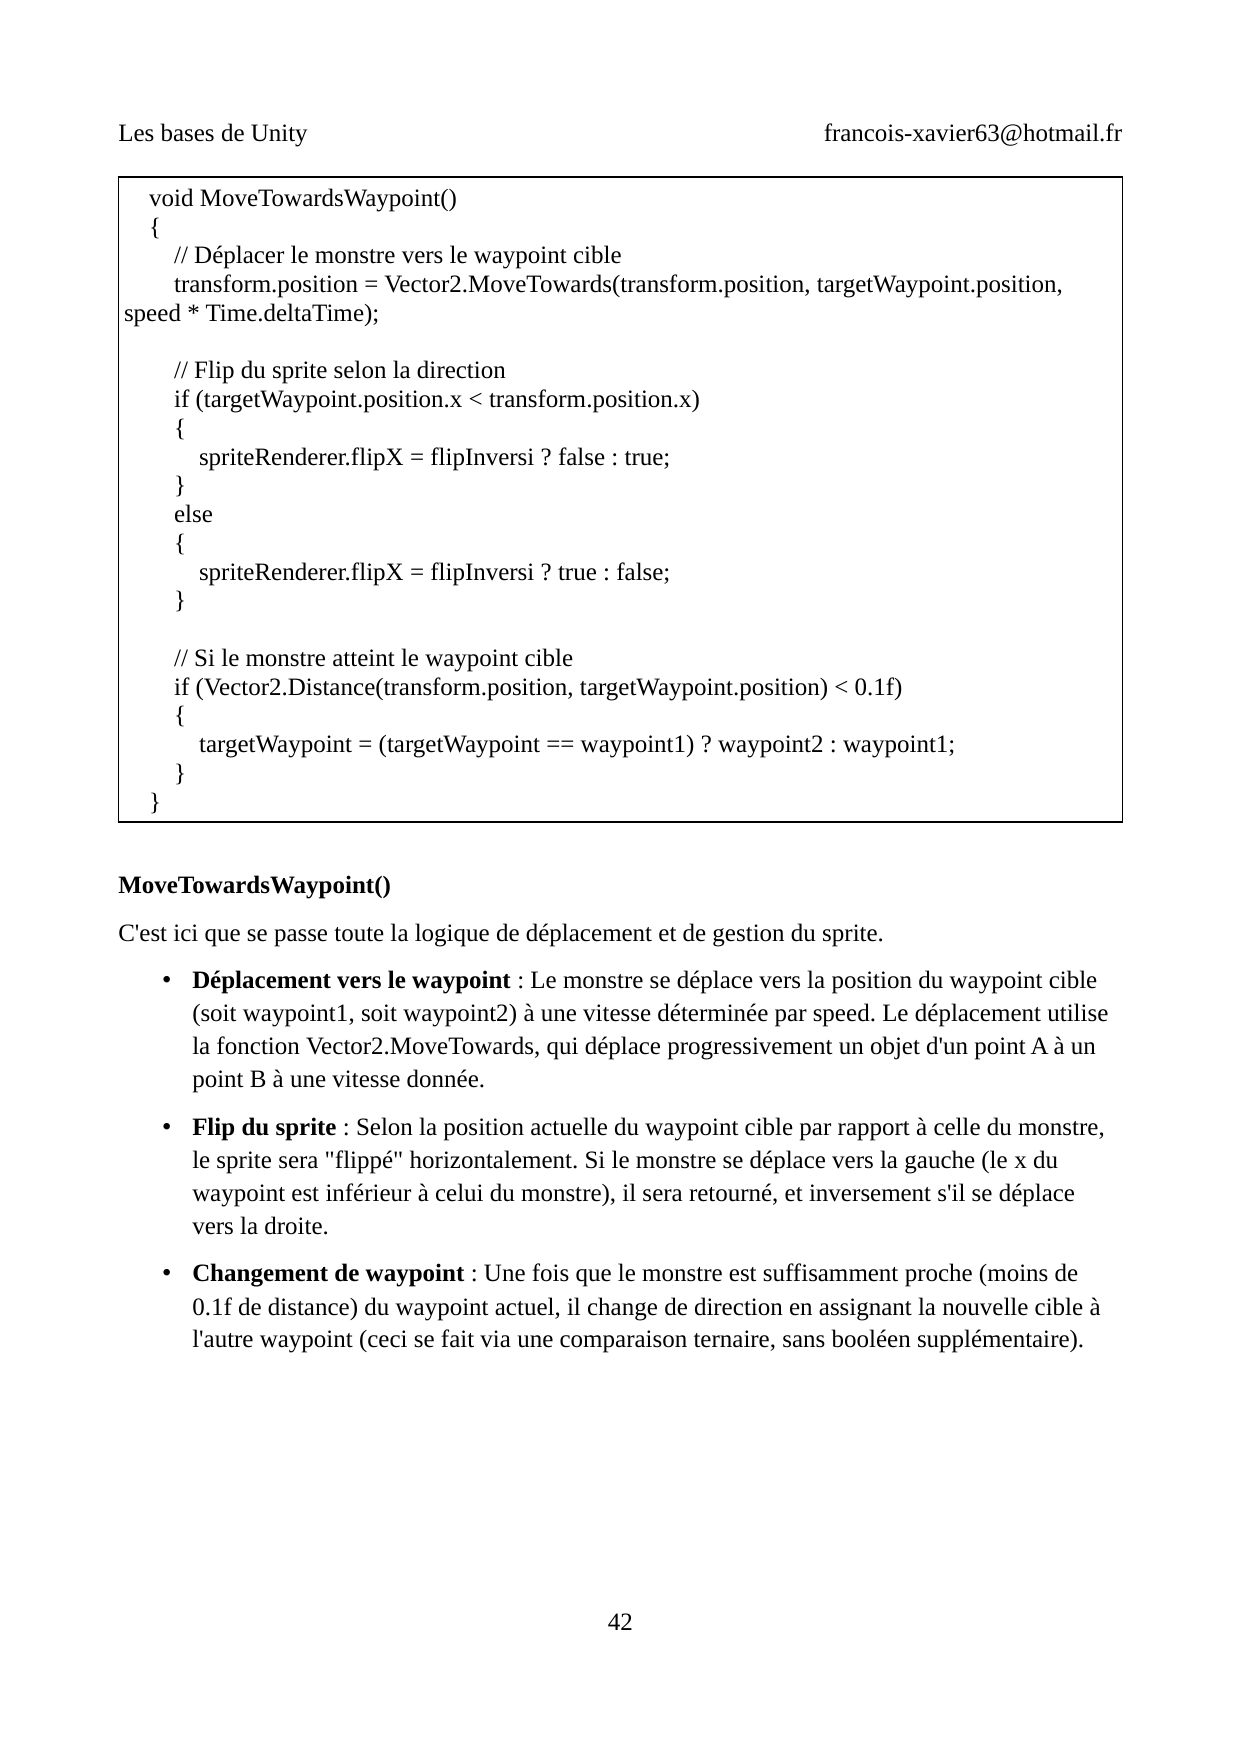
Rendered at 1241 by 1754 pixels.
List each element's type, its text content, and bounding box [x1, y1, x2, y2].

text MoveTowardsWaypoint() [118, 870, 1122, 899]
table_header void MoveTowardsWaypoint() { // Déplacer le monstre vers le waypoint cible transform.position = Vector2.MoveTowards(transform.position, targetWaypoint.position, speed * Time.deltaTime); // Flip du sprite selon la direction if (targetWaypoint.position.x < transform.position.x) { spriteRenderer.flipX = flipInversi ? false : true; } else { spriteRenderer.flipX = flipInversi ? true : false; } // Si le monstre atteint le waypoint cible if (Vector2.Distance(transform.position, targetWaypoint.position) < 0.1f) { targetWaypoint = (targetWaypoint == waypoint1) ? waypoint2 : waypoint1; } } [119, 178, 1122, 821]
list Changement de waypoint : Une fois que le monstre est suffisamment proche (moins de 0.1f de distance) du waypoint actuel, il change de direction en assignant la nouvelle cible à l'autre waypoint (ceci se fait via une comparaison ternaire, sans booléen supplémentaire). [162, 1258, 1122, 1353]
list Déplacement vers le waypoint : Le monstre se déplace vers la position du waypoint cible (soit waypoint1, soit waypoint2) à une vitesse déterminée par speed. Le déplacement utilise la fonction Vector2.MoveTowards, qui déplace progressivement un objet d'un point A à un point B à une vitesse donnée. [162, 965, 1122, 1093]
list Flip du sprite : Selon la position actuelle du waypoint cible par rapport à celle du monstre, le sprite sera "flippé" horizontalement. Si le monstre se déplace vers la gauche (le x du waypoint est inférieur à celui du monstre), il sera retourné, et inversement s'il se déplace vers la droite. [162, 1112, 1122, 1240]
text C'est ici que se passe toute la logique de déplacement et de gestion du sprite. [118, 918, 1122, 946]
